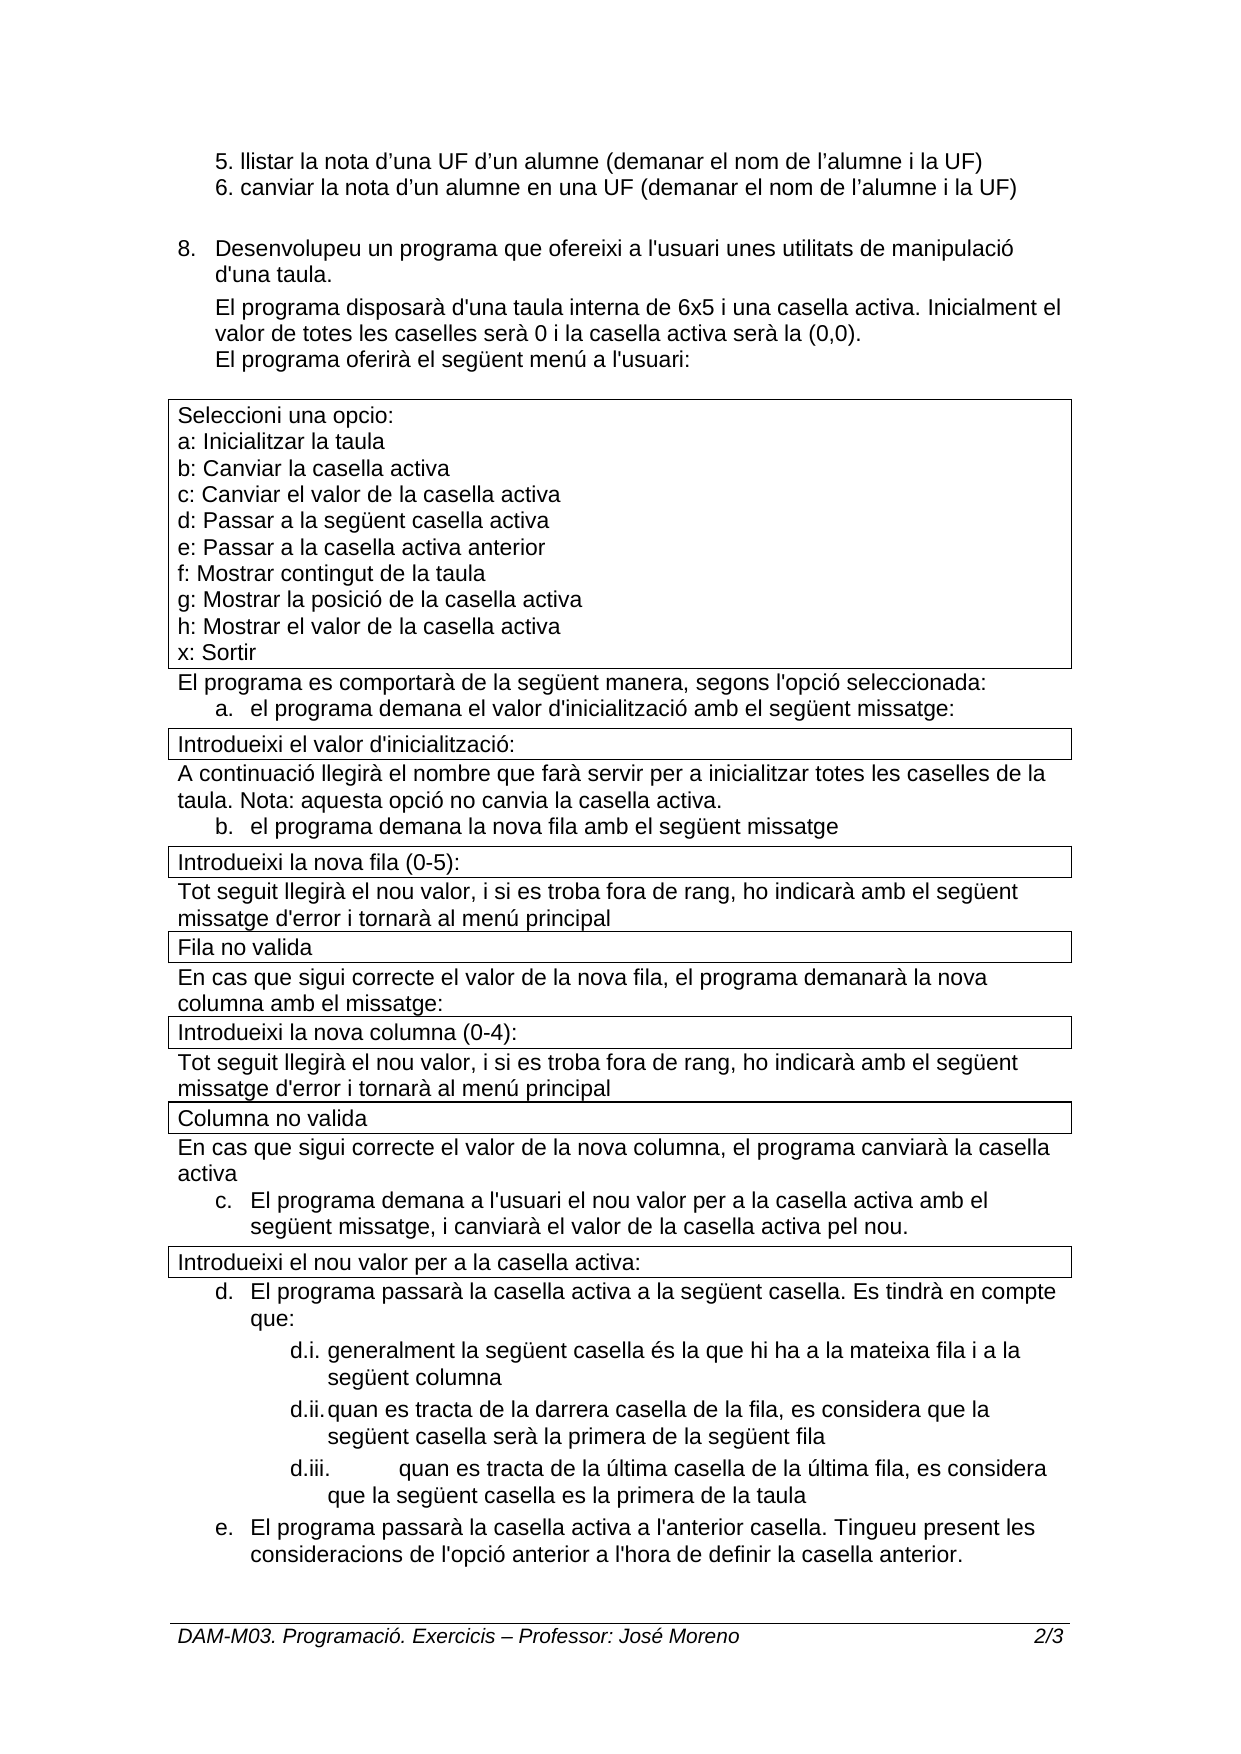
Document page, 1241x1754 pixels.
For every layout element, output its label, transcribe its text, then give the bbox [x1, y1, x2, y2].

text Columna no valida [169, 1103, 1071, 1133]
list El programa disposarà d'una taula interna de 6x5 i una casella activa. Inicialment el valor de totes les caselles serà 0 i la casella activa serà la (0,0). [177, 293, 1063, 346]
list El programa passarà la casella activa a la següent casella. Es tindrà en compte que: [215, 1278, 1063, 1331]
text g: Mostrar la posició de la casella activa [177, 586, 1063, 613]
text Introdueixi la nova fila (0-5): [169, 847, 1071, 877]
text x: Sortir [169, 636, 1071, 668]
text El programa es comportarà de la següent manera, segons l'opció seleccionada: [177, 669, 1063, 695]
text 6. canviar la nota d’un alumne en una UF (demanar el nom de l’alumne i la UF) [215, 174, 1063, 200]
list Desenvolupeu un programa que ofereixi a l'usuari unes utilitats de manipulació d'una taula. [177, 234, 1063, 287]
text A continuació llegirà el nombre que farà servir per a inicialitzar totes les caselles de la taula. Nota: aquesta opció no canvia la casella activa. [177, 760, 1063, 813]
list quan es tracta de la última casella de la última fila, es considera que la següent casella es la primera de la taula [290, 1455, 1063, 1508]
text Tot seguit llegirà el nou valor, i si es troba fora de rang, ho indicarà amb el següent missatge d'error i tornarà al menú principal [177, 1049, 1063, 1101]
text d: Passar a la següent casella activa [177, 507, 1063, 534]
text e: Passar a la casella activa anterior [177, 534, 1063, 560]
text Fila no valida [169, 932, 1071, 962]
text Introdueixi el nou valor per a la casella activa: [169, 1247, 1071, 1277]
list generalment la següent casella és la que hi ha a la mateixa fila i a la següent columna [290, 1337, 1063, 1390]
list El programa demana a l'usuari el nou valor per a la casella activa amb el següent missatge, i canviarà el valor de la casella activa pel nou. [215, 1187, 1063, 1239]
text Introdueixi el valor d'inicialització: [169, 729, 1071, 759]
text Introdueixi la nova columna (0-4): [169, 1017, 1071, 1048]
list El programa oferirà el següent menú a l'usuari: [177, 346, 1063, 372]
list el programa demana el valor d'inicialització amb el següent missatge: [215, 695, 1063, 721]
text Tot seguit llegirà el nou valor, i si es troba fora de rang, ho indicarà amb el següent missatge d'error i tornarà al menú principal [177, 878, 1063, 931]
list quan es tracta de la darrera casella de la fila, es considera que la següent casella serà la primera de la següent fila [290, 1396, 1063, 1449]
text f: Mostrar contingut de la taula [177, 560, 1063, 586]
text En cas que sigui correcte el valor de la nova fila, el programa demanarà la nova columna amb el missatge: [177, 963, 1063, 1016]
list el programa demana la nova fila amb el següent missatge [215, 813, 1063, 839]
list El programa passarà la casella activa a l'anterior casella. Tingueu present les consideracions de l'opció anterior a l'hora de definir la casella anterior. [215, 1514, 1063, 1567]
text En cas que sigui correcte el valor de la nova columna, el programa canviarà la casella activa [177, 1134, 1063, 1187]
text h: Mostrar el valor de la casella activa [177, 613, 1063, 636]
text a: Inicialitzar la taula [177, 428, 1063, 455]
text b: Canviar la casella activa [177, 455, 1063, 481]
text Seleccioni una opcio: [169, 400, 1071, 428]
text c: Canviar el valor de la casella activa [177, 481, 1063, 507]
text 5. llistar la nota d’una UF d’un alumne (demanar el nom de l’alumne i la UF) [215, 148, 1063, 174]
